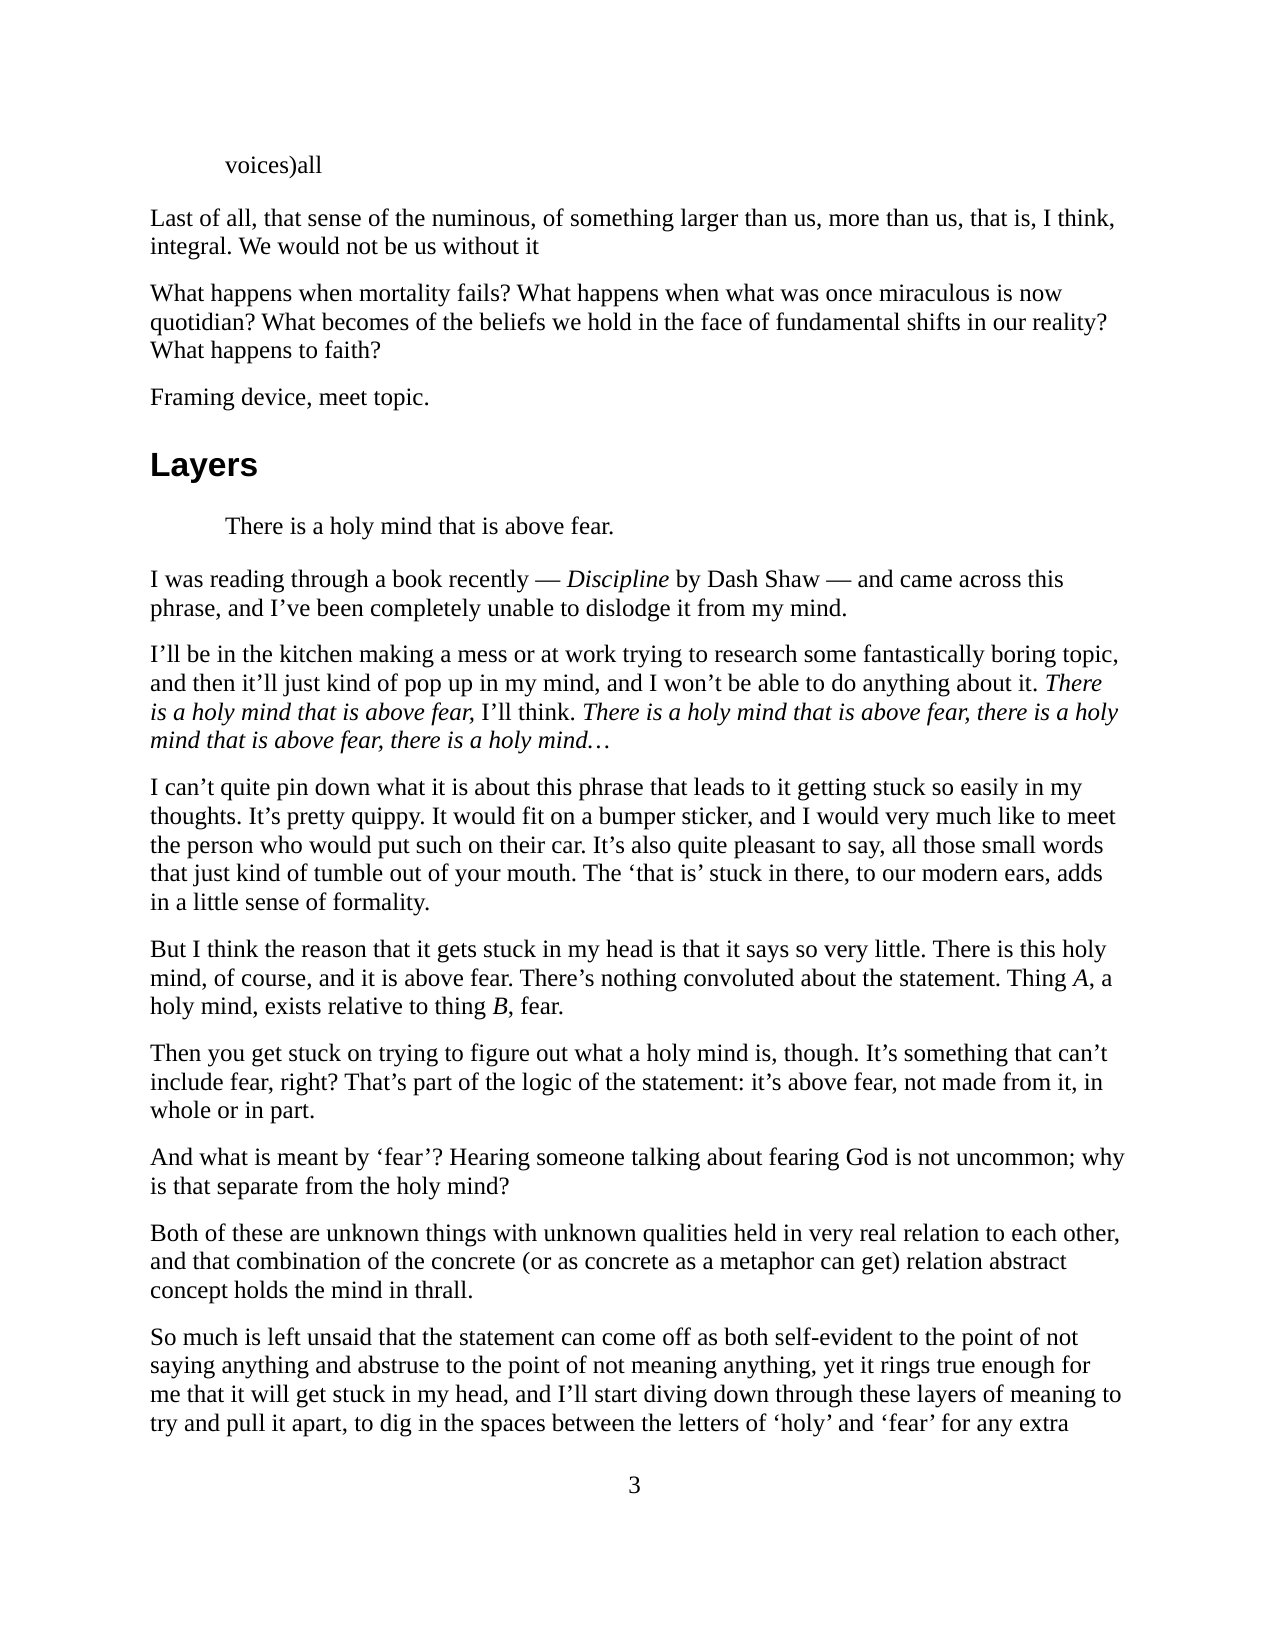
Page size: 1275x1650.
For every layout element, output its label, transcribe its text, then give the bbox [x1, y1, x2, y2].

text But I think the reason that it gets stuck in my head is that it says so very little. There is this holy mind, of course, and it is above fear. There’s nothing convoluted about the statement. Thing A, a holy mind, exists relative to thing B, fear. [150, 934, 1125, 1020]
text I was reading through a book recently — Discipline by Dash Shaw — and came across this phrase, and I’ve been completely unable to dislodge it from my mind. [150, 564, 1125, 621]
text voices)all [225, 150, 1125, 179]
text What happens when mortality fails? What happens when what was once miraculous is now quotidian? What becomes of the beliefs we hold in the face of fundamental shifts in our reality? What happens to faith? [150, 278, 1125, 364]
subtitle Layers [150, 445, 1125, 484]
text And what is meant by ‘fear’? Hearing someone talking about fearing God is not uncommon; why is that separate from the holy mind? [150, 1142, 1125, 1200]
text I’ll be in the kitchen making a mess or at work trying to research some fantastically boring topic, and then it’ll just kind of pop up in my mind, and I won’t be able to do anything about it. There is a holy mind that is above fear, I’ll think. There is a holy mind that is above fear, there is a holy mind that is above fear, there is a holy mind… [150, 639, 1125, 754]
text So much is left unsaid that the statement can come off as both self-evident to the point of not saying anything and abstruse to the point of not meaning anything, yet it rings true enough for me that it will get stuck in my head, and I’ll start diving down through these layers of meaning to try and pull it apart, to dig in the spaces between the letters of ‘holy’ and ‘fear’ for any extra [150, 1322, 1125, 1437]
text There is a holy mind that is above fear. [225, 511, 1125, 540]
text Then you get stuck on trying to figure out what a holy mind is, though. It’s something that can’t include fear, right? That’s part of the logic of the statement: it’s above fear, not made from it, in whole or in part. [150, 1038, 1125, 1124]
text Framing device, meet topic. [150, 382, 1125, 411]
text Both of these are unknown things with unknown qualities held in very real relation to each other, and that combination of the concrete (or as concrete as a metaphor can get) relation abstract concept holds the mind in thrall. [150, 1218, 1125, 1304]
text I can’t quite pin down what it is about this phrase that leads to it getting stuck so easily in my thoughts. It’s pretty quippy. It would fit on a bumper sticker, and I would very much like to meet the person who would put such on their car. It’s also quite pleasant to say, all those small words that just kind of tumble out of your mouth. The ‘that is’ stuck in there, to our modern ears, adds in a little sense of formality. [150, 772, 1125, 916]
text Last of all, that sense of the numinous, of something larger than us, more than us, that is, I think, integral. We would not be us without it [150, 203, 1125, 260]
